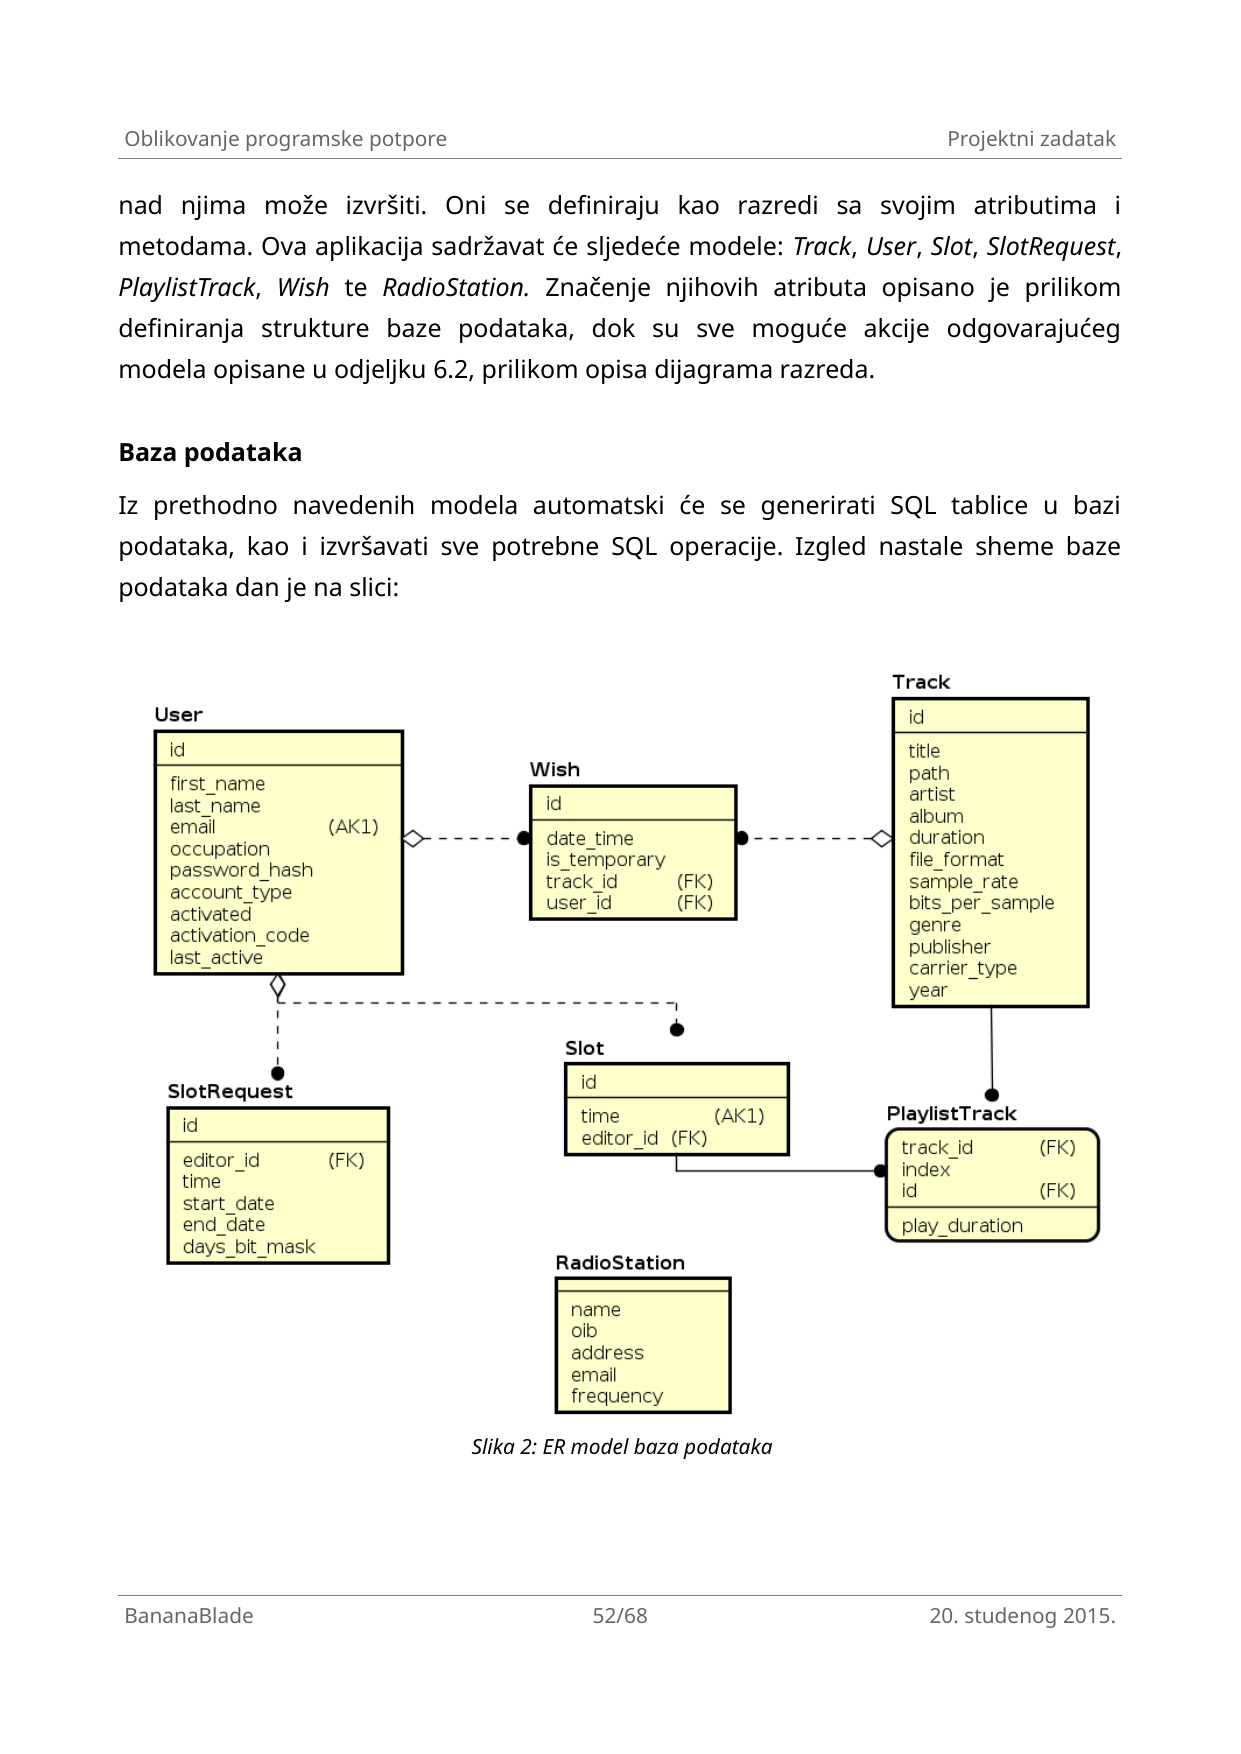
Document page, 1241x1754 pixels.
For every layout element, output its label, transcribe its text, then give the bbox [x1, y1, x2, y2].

text Slika 2: ER model baza podataka [121, 1427, 1125, 1460]
subtitle Baza podataka [118, 434, 1122, 468]
text nad njima može izvršiti. Oni se definiraju kao razredi sa svojim atributima i metodama. Ova aplikacija sadržavat će sljedeće modele: Track, User, Slot, SlotRequest, PlaylistTrack, Wish te RadioStation. Značenje njihovih atributa opisano je prilikom definiranja strukture baze podataka, dok su sve moguće akcije odgovarajućeg modela opisane u odjeljku 6.2, prilikom opisa dijagrama razreda. [118, 188, 1122, 385]
text Iz prethodno navedenih modela automatski će se generirati SQL tablice u bazi podataka, kao i izvršavati sve potrebne SQL operacije. Izgled nastale sheme baze podataka dan je na slici: [118, 487, 1122, 603]
text [121, 643, 1125, 655]
picture [121, 655, 1126, 1427]
